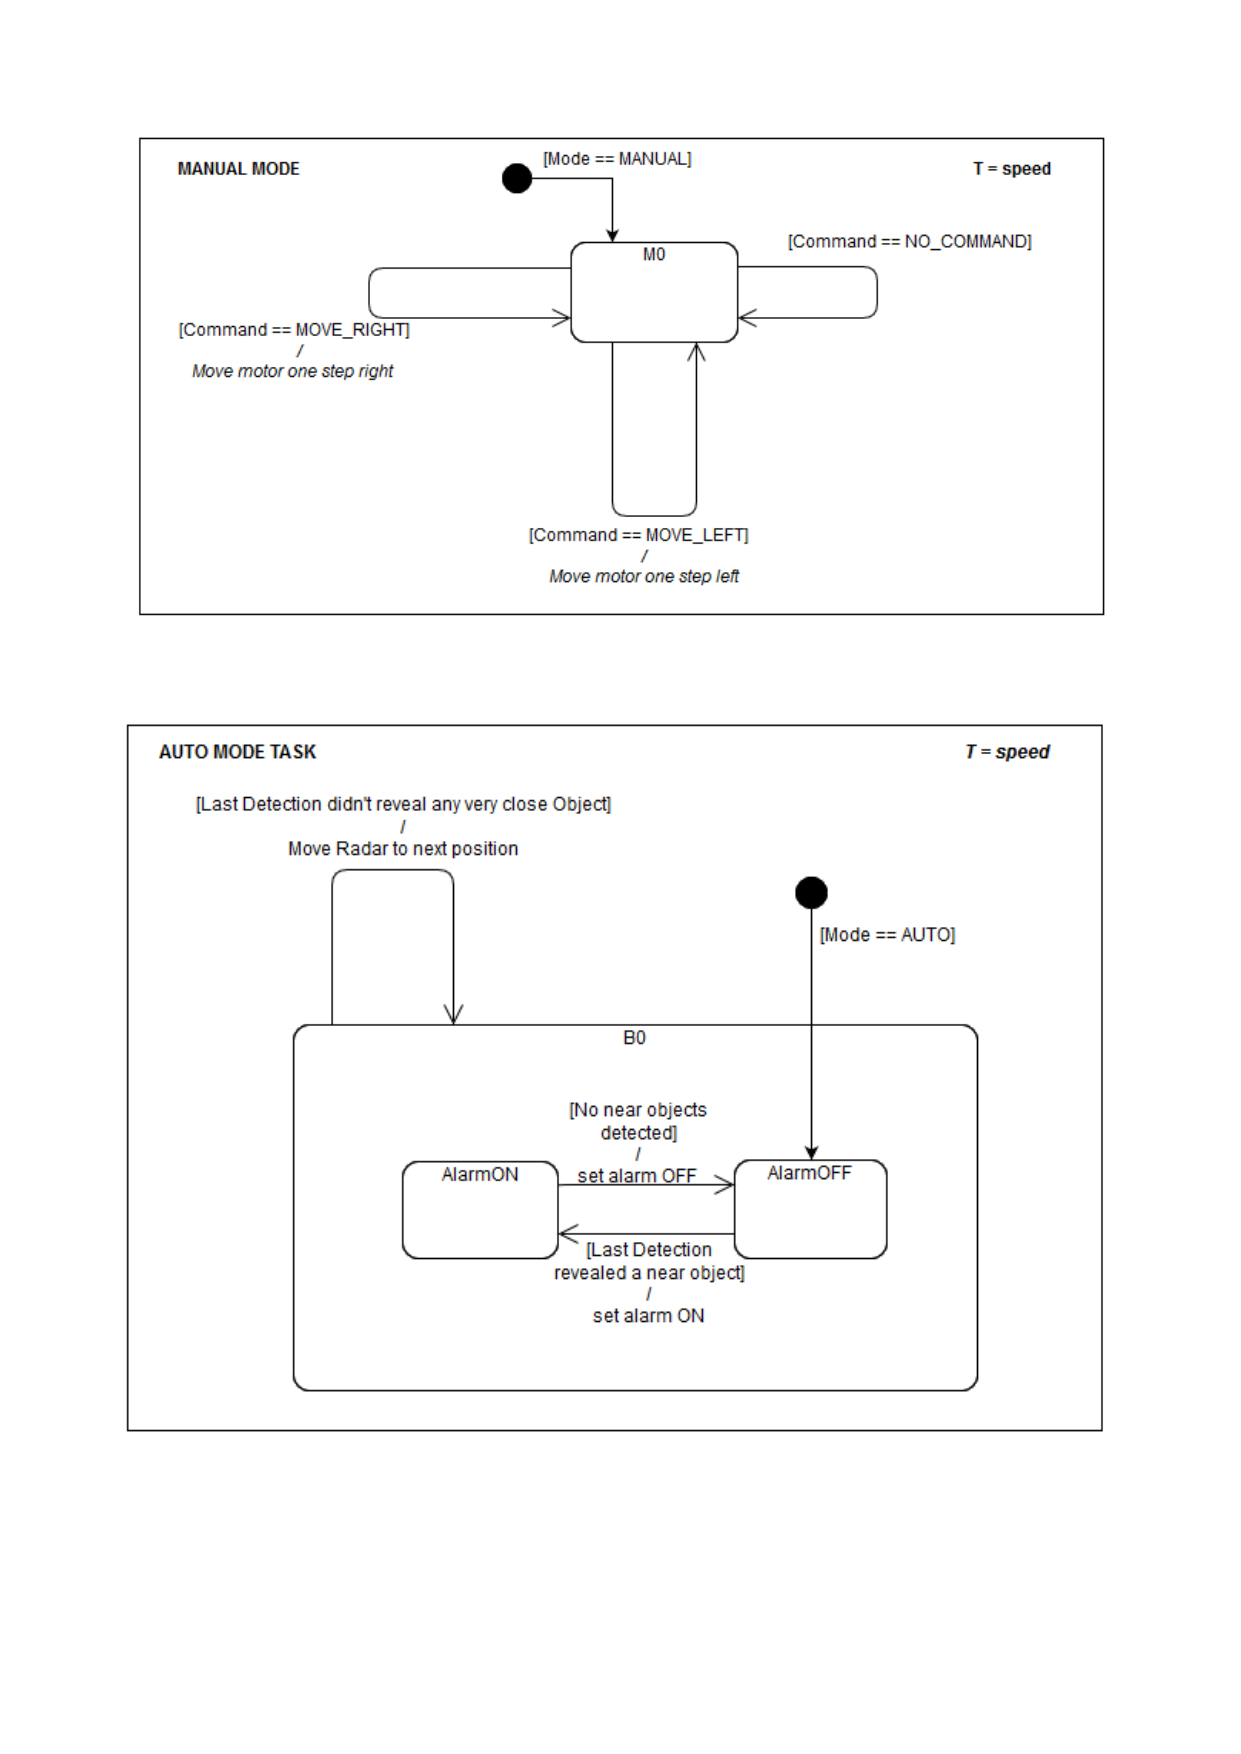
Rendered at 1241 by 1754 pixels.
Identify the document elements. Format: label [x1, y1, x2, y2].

picture [118, 711, 1123, 1447]
picture [118, 118, 1123, 631]
